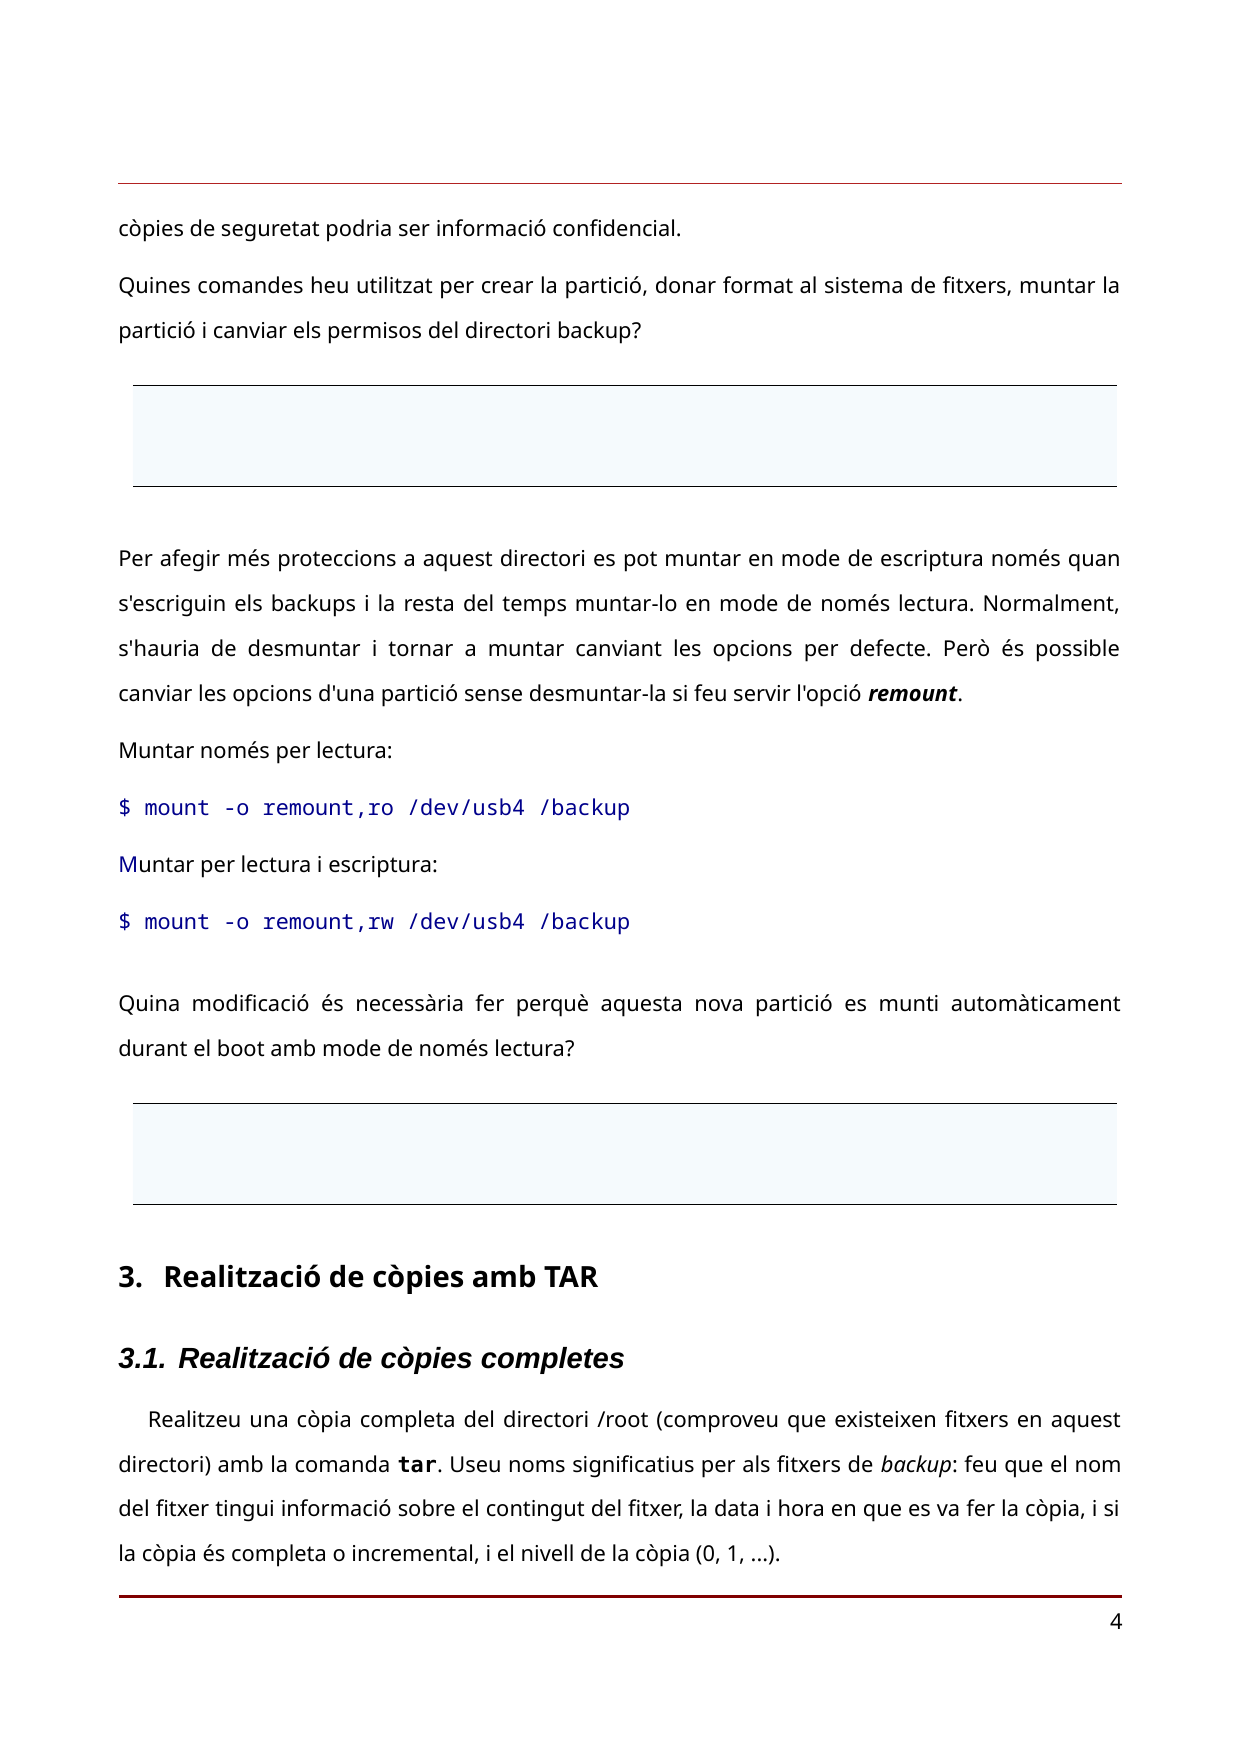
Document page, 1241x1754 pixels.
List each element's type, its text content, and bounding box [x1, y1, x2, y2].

subtitle Realització de còpies amb TAR [118, 1256, 1122, 1296]
text còpies de seguretat podria ser informació confidencial. [118, 213, 1122, 243]
text Muntar només per lectura: [118, 735, 1122, 764]
subtitle Quina modificació és necessària fer perquè aquesta nova partició es munti automàticament durant el boot amb mode de només lectura? [118, 988, 1122, 1063]
text $ mount -o remount,rw /dev/usb4 /backup [118, 906, 1122, 936]
text Muntar per lectura i escriptura: [118, 849, 1122, 879]
subtitle Realització de còpies completes [118, 1341, 1122, 1375]
text Realitzeu una còpia completa del directori /root (comproveu que existeixen fitxers en aquest directori) amb la comanda tar. Useu noms significatius per als fitxers de backup: feu que el nom del fitxer tingui informació sobre el contingut del fitxer, la data i hora en que es va fer la còpia, i si la còpia és completa o incremental, i el nivell de la còpia (0, 1, ...). [118, 1404, 1122, 1568]
text Per afegir més proteccions a aquest directori es pot muntar en mode de escriptura només quan s'escriguin els backups i la resta del temps muntar-lo en mode de només lectura. Normalment, s'hauria de desmuntar i tornar a muntar canviant les opcions per defecte. Però és possible canviar les opcions d'una partició sense desmuntar-la si feu servir l'opció remount. [118, 543, 1122, 707]
text $ mount -o remount,ro /dev/usb4 /backup [118, 792, 1122, 822]
text Quines comandes heu utilitzat per crear la partició, donar format al sistema de fitxers, muntar la partició i canviar els permisos del directori backup? [118, 270, 1122, 344]
